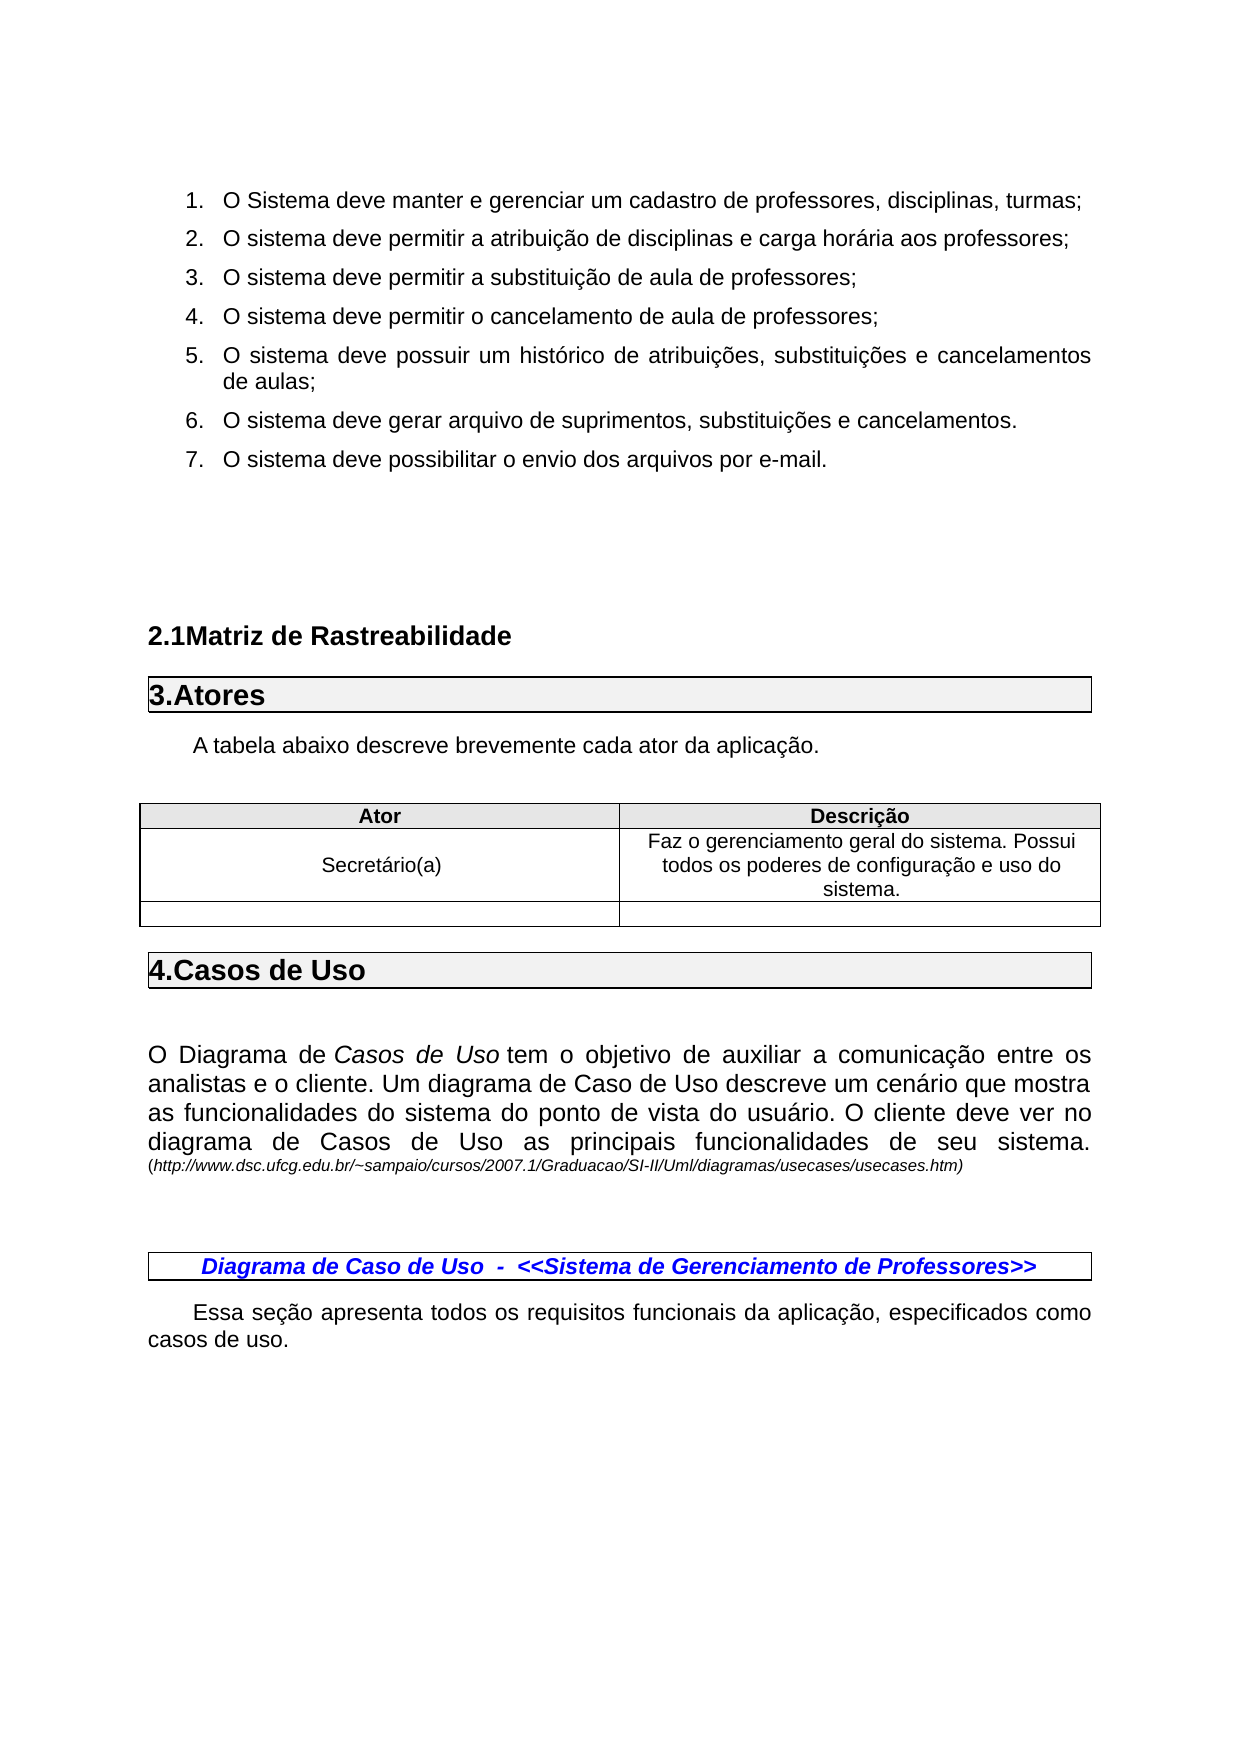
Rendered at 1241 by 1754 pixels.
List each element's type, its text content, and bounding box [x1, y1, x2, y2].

list O sistema deve possuir um histórico de atribuições, substituições e cancelamentos de aulas; [185, 342, 1092, 395]
list O sistema deve possibilitar o envio dos arquivos por e-mail. [185, 446, 1092, 472]
table_header Ator [141, 804, 619, 828]
list O sistema deve permitir a atribuição de disciplinas e carga horária aos professores; [185, 225, 1092, 252]
subtitle Matriz de Rastreabilidade [148, 620, 1092, 651]
list O Sistema deve manter e gerenciar um cadastro de professores, disciplinas, turmas; [185, 187, 1092, 213]
table_cell Faz o gerenciamento geral do sistema. Possui todos os poderes de configuração e uso do sistema. [620, 829, 1100, 901]
table_cell Secretário(a) [141, 829, 619, 901]
table_header Descrição [620, 804, 1100, 828]
text Diagrama de Caso de Uso - <<Sistema de Gerenciamento de Professores>> [149, 1253, 1091, 1279]
text O Diagrama de Casos de Uso tem o objetivo de auxiliar a comunicação entre os analistas e o cliente. Um diagrama de Caso de Uso descreve um cenário que mostra as funcionalidades do sistema do ponto de vista do usuário. O cliente deve ver no diagrama de Casos de Uso as principais funcionalidades de seu sistema. (http://www.dsc.ufcg.edu.br/~sampaio/cursos/2007.1/Graduacao/SI-II/Uml/diagramas/usecases/usecases.htm) [148, 1040, 1092, 1174]
text Essa seção apresenta todos os requisitos funcionais da aplicação, especificados como casos de uso. [148, 1299, 1092, 1352]
table_cell [620, 902, 1100, 926]
list O sistema deve permitir a substituição de aula de professores; [185, 264, 1092, 291]
subtitle Casos de Uso [149, 953, 1091, 987]
text A tabela abaixo descreve brevemente cada ator da aplicação. [148, 732, 1092, 758]
list O sistema deve permitir o cancelamento de aula de professores; [185, 303, 1092, 329]
list O sistema deve gerar arquivo de suprimentos, substituições e cancelamentos. [185, 407, 1092, 433]
subtitle Atores [149, 678, 1091, 711]
table_cell [141, 902, 619, 926]
